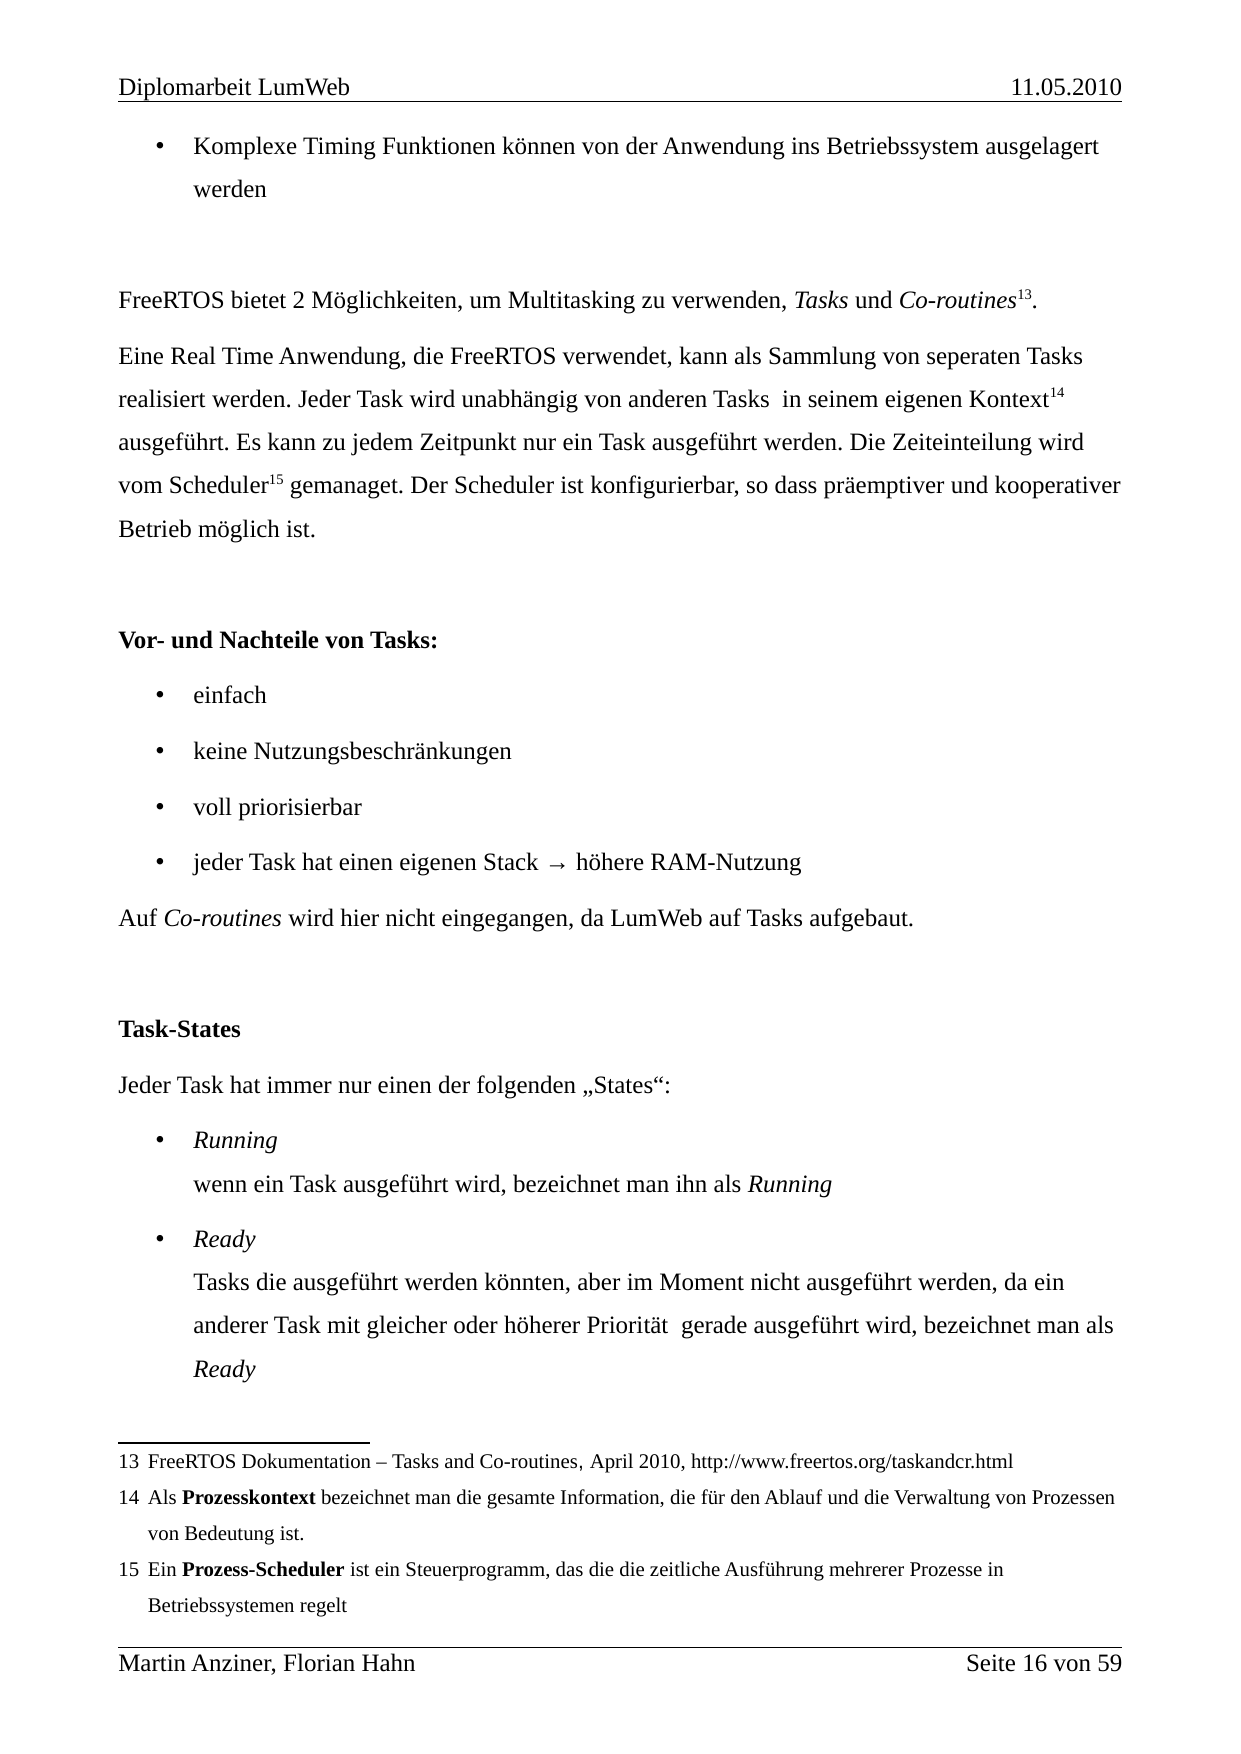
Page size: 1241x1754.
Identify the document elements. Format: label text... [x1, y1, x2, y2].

text Vor- und Nachteile von Tasks: [118, 625, 1122, 654]
list keine Nutzungsbeschränkungen [156, 736, 1122, 765]
text FreeRTOS bietet 2 Möglichkeiten, um Multitasking zu verwenden, Tasks und Co-routines. [118, 286, 1122, 314]
text FreeRTOS Dokumentation – Tasks and Co-routines, April 2010, http://www.freertos.org/taskandcr.html [118, 1449, 1122, 1473]
text Eine Real Time Anwendung, die FreeRTOS verwendet, kann als Sammlung von seperaten Tasks realisiert werden. Jeder Task wird unabhängig von anderen Tasks in seinem eigenen Kontext ausgeführt. Es kann zu jedem Zeitpunkt nur ein Task ausgeführt werden. Die Zeiteinteilung wird vom Scheduler gemanaget. Der Scheduler ist konfigurierbar, so dass präemptiver und kooperativer Betrieb möglich ist. [118, 341, 1122, 542]
text Task-States [118, 1014, 1122, 1043]
text Jeder Task hat immer nur einen der folgenden „States“: [118, 1070, 1122, 1099]
text Ein Prozess-Scheduler ist ein Steuerprogramm, das die die zeitliche Ausführung mehrerer Prozesse in Betriebssystemen regelt [118, 1557, 1122, 1617]
text Als Prozesskontext bezeichnet man die gesamte Information, die für den Ablauf und die Verwaltung von Prozessen von Bedeutung ist. [118, 1485, 1122, 1545]
list Running wenn ein Task ausgeführt wird, bezeichnet man ihn als Running [156, 1126, 1122, 1197]
list Ready Tasks die ausgeführt werden könnten, aber im Moment nicht ausgeführt werden, da ein anderer Task mit gleicher oder höherer Priorität gerade ausgeführt wird, bezeichnet man als Ready [156, 1224, 1122, 1426]
list voll priorisierbar [156, 792, 1122, 821]
list Komplexe Timing Funktionen können von der Anwendung ins Betriebssystem ausgelagert werden [156, 131, 1122, 203]
list jeder Task hat einen eigenen Stack → höhere RAM-Nutzung [156, 847, 1122, 876]
list einfach [156, 681, 1122, 709]
text Auf Co-routines wird hier nicht eingegangen, da LumWeb auf Tasks aufgebaut. [118, 903, 1122, 932]
